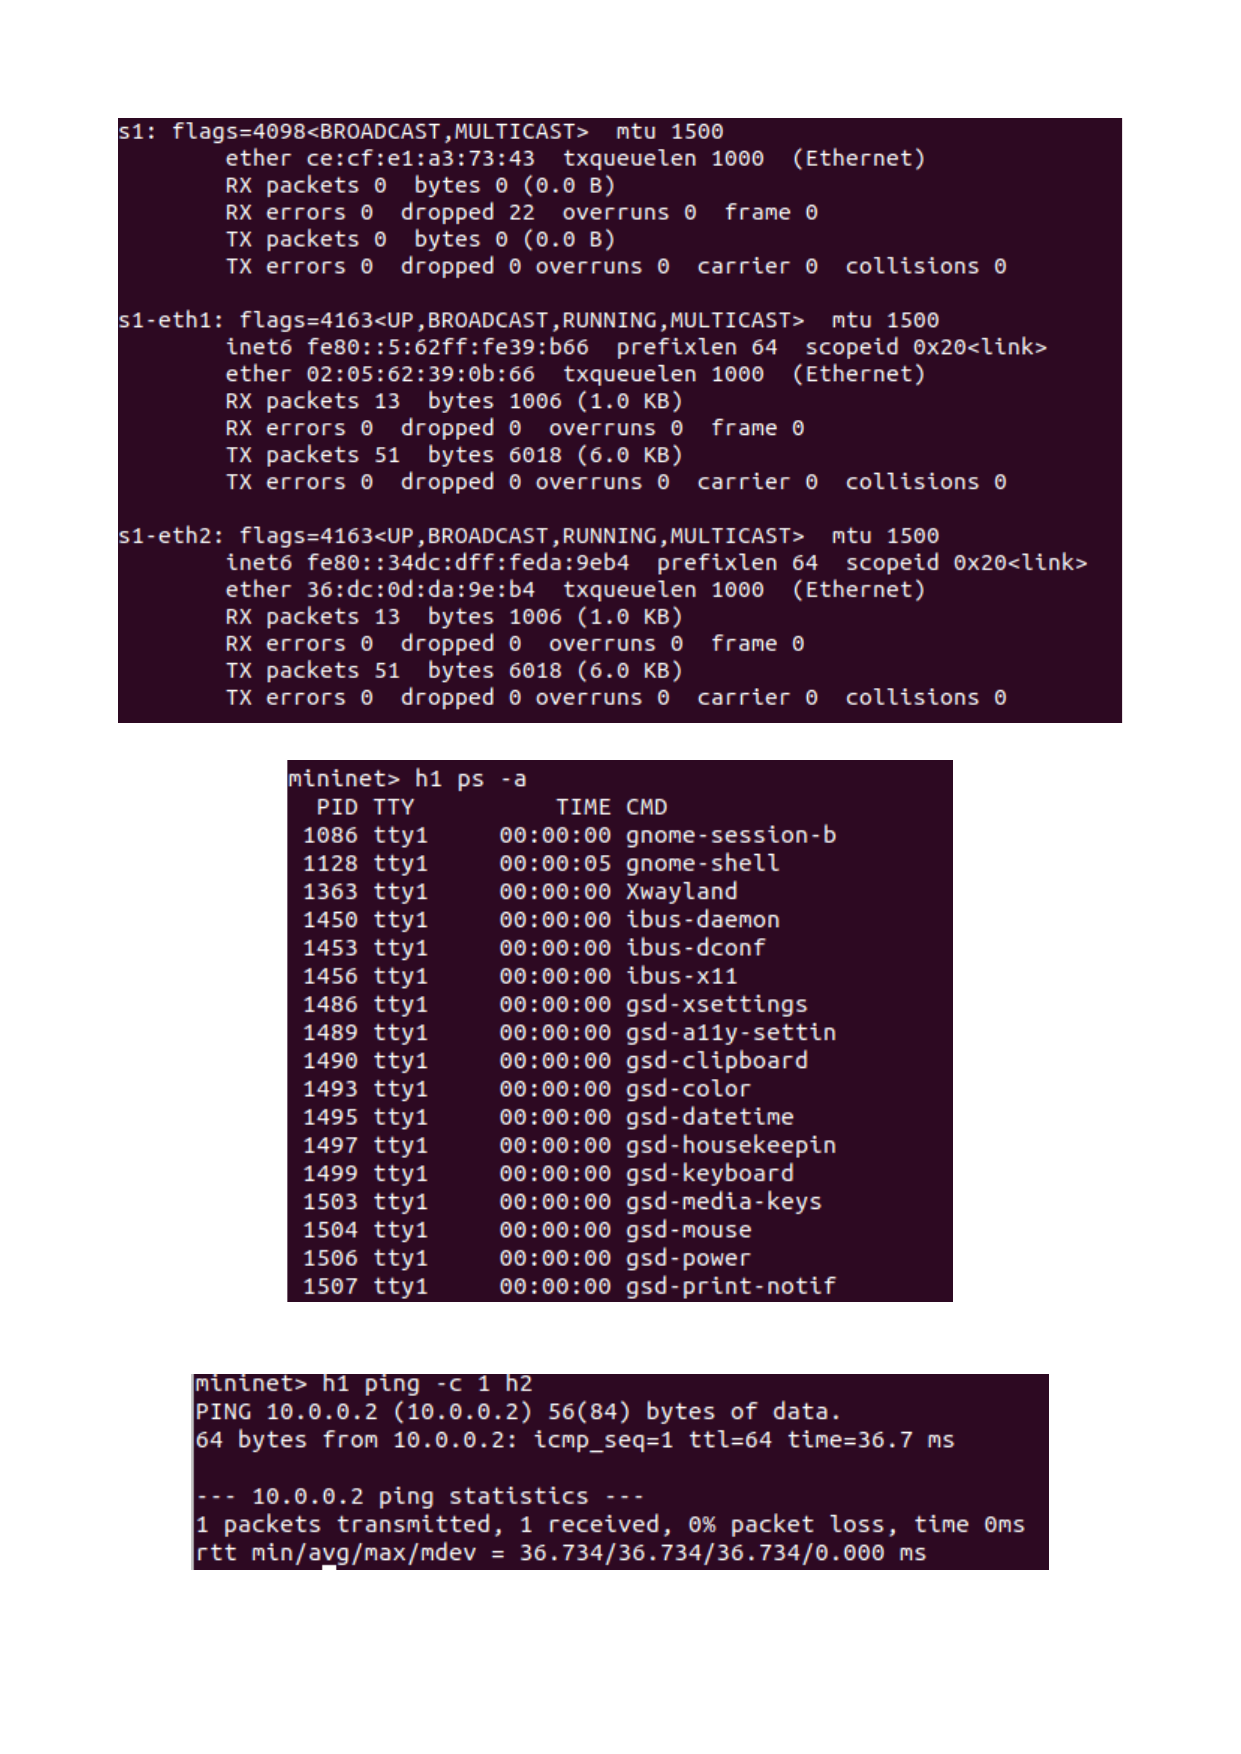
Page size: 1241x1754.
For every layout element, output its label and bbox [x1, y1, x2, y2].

picture [118, 118, 1123, 723]
picture [287, 760, 953, 1302]
picture [191, 1374, 1049, 1570]
